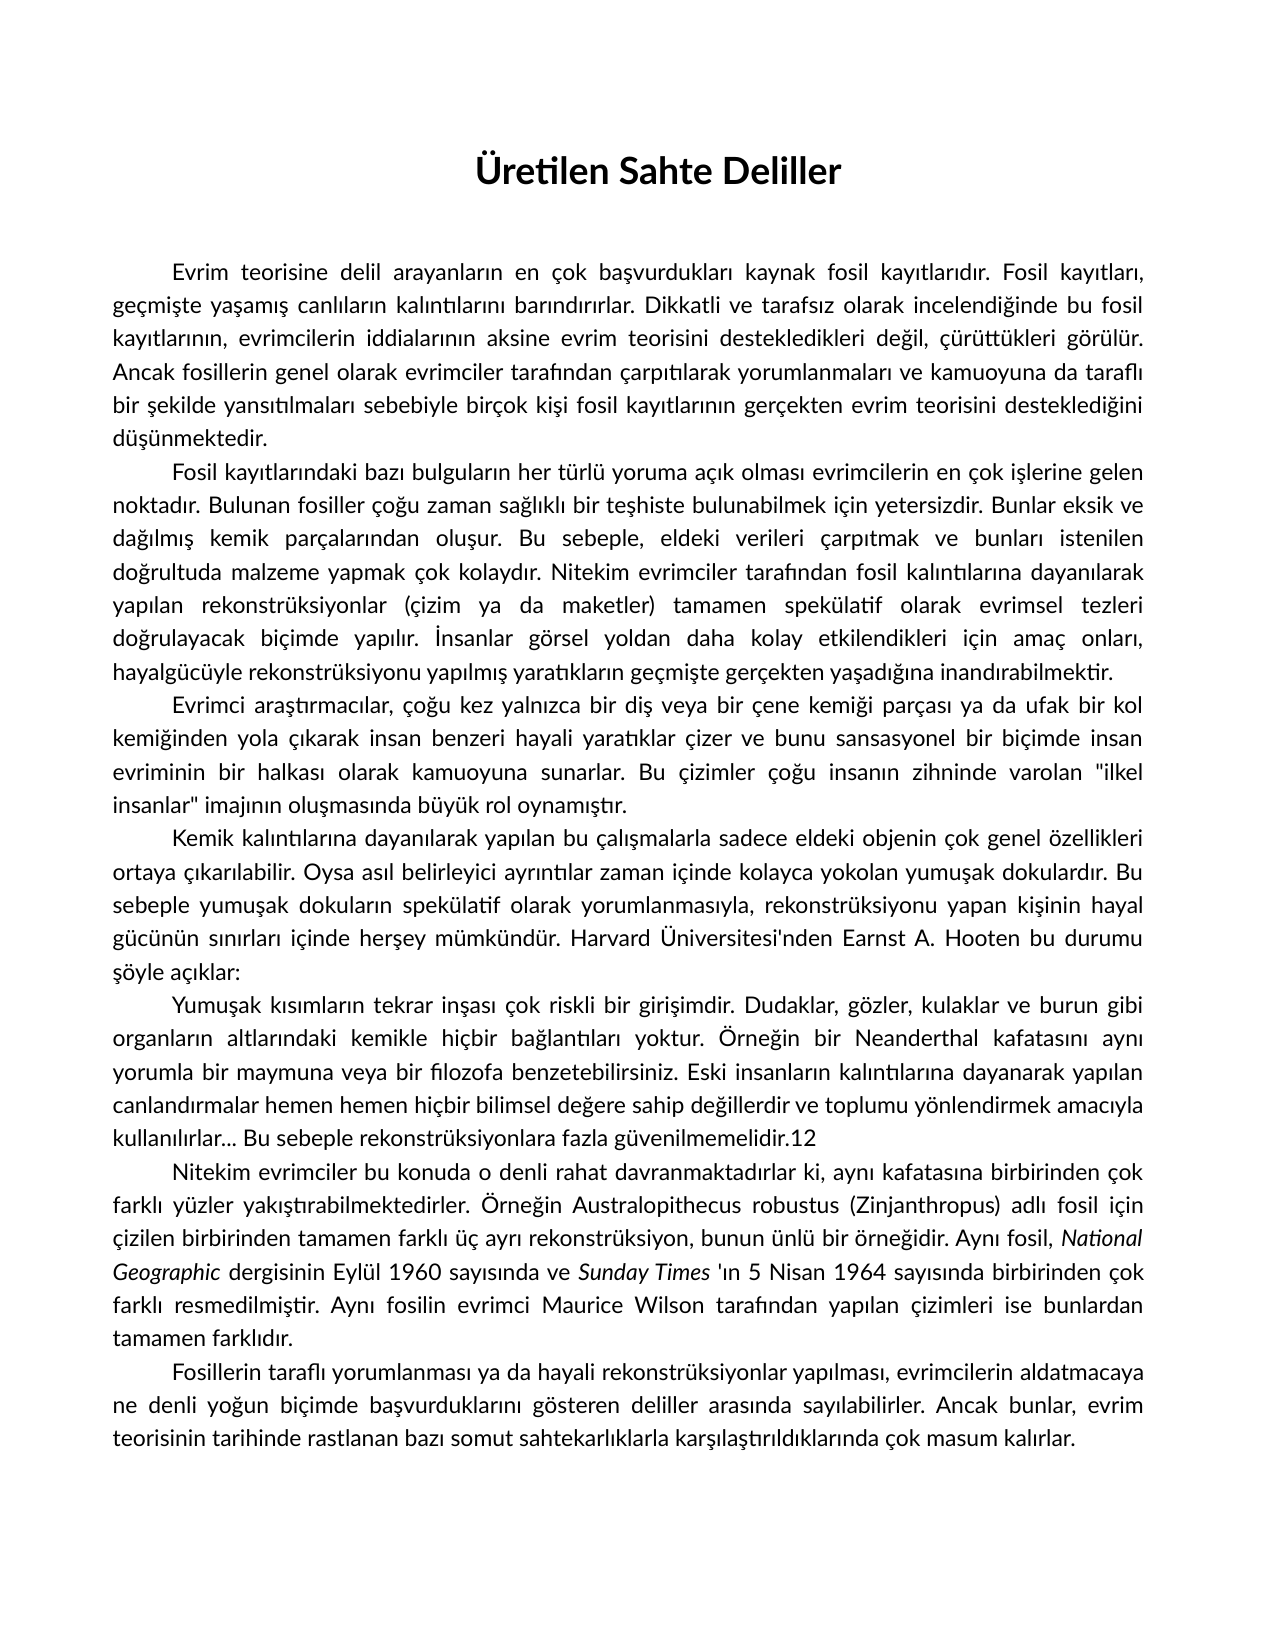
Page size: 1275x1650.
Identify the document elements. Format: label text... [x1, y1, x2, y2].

text Yumuşak kısımların tekrar inşası çok riskli bir girişimdir. Dudaklar, gözler, kulaklar ve burun gibi organların altlarındaki kemikle hiçbir bağlantıları yoktur. Örneğin bir Neanderthal kafatasını aynı yorumla bir maymuna veya bir filozofa benzetebilirsiniz. Eski insanların kalıntılarına dayanarak yapılan canlandırmalar hemen hemen hiçbir bilimsel değere sahip değillerdir ve toplumu yönlendirmek amacıyla kullanılırlar... Bu sebeple rekonstrüksiyonlara fazla güvenilmemelidir.12 [112, 987, 1145, 1153]
text Üretilen Sahte Deliller [112, 148, 1145, 193]
text Fosillerin taraflı yorumlanması ya da hayali rekonstrüksiyonlar yapılması, evrimcilerin aldatmacaya ne denli yoğun biçimde başvurduklarını gösteren deliller arasında sayılabilirler. Ancak bunlar, evrim teorisinin tarihinde rastlanan bazı somut sahtekarlıklarla karşılaştırıldıklarında çok masum kalırlar. [112, 1353, 1145, 1453]
text Evrim teorisine delil arayanların en çok başvurdukları kaynak fosil kayıtlarıdır. Fosil kayıtları, geçmişte yaşamış canlıların kalıntılarını barındırırlar. Dikkatli ve tarafsız olarak incelendiğinde bu fosil kayıtlarının, evrimcilerin iddialarının aksine evrim teorisini destekledikleri değil, çürüttükleri görülür. Ancak fosillerin genel olarak evrimciler tarafından çarpıtılarak yorumlanmaları ve kamuoyuna da taraflı bir şekilde yansıtılmaları sebebiyle birçok kişi fosil kayıtlarının gerçekten evrim teorisini desteklediğini düşünmektedir. [112, 253, 1145, 453]
text Kemik kalıntılarına dayanılarak yapılan bu çalışmalarla sadece eldeki objenin çok genel özellikleri ortaya çıkarılabilir. Oysa asıl belirleyici ayrıntılar zaman içinde kolayca yokolan yumuşak dokulardır. Bu sebeple yumuşak dokuların spekülatif olarak yorumlanmasıyla, rekonstrüksiyonu yapan kişinin hayal gücünün sınırları içinde herşey mümkündür. Harvard Üniversitesi'nden Earnst A. Hooten bu durumu şöyle açıklar: [112, 820, 1145, 987]
text Nitekim evrimciler bu konuda o denli rahat davranmaktadırlar ki, aynı kafatasına birbirinden çok farklı yüzler yakıştırabilmektedirler. Örneğin Australopithecus robustus (Zinjanthropus) adlı fosil için çizilen birbirinden tamamen farklı üç ayrı rekonstrüksiyon, bunun ünlü bir örneğidir. Aynı fosil, National Geographic dergisinin Eylül 1960 sayısında ve Sunday Times 'ın 5 Nisan 1964 sayısında birbirinden çok farklı resmedilmiştir. Aynı fosilin evrimci Maurice Wilson tarafından yapılan çizimleri ise bunlardan tamamen farklıdır. [112, 1153, 1145, 1353]
text Fosil kayıtlarındaki bazı bulguların her türlü yoruma açık olması evrimcilerin en çok işlerine gelen noktadır. Bulunan fosiller çoğu zaman sağlıklı bir teşhiste bulunabilmek için yetersizdir. Bunlar eksik ve dağılmış kemik parçalarından oluşur. Bu sebeple, eldeki verileri çarpıtmak ve bunları istenilen doğrultuda malzeme yapmak çok kolaydır. Nitekim evrimciler tarafından fosil kalıntılarına dayanılarak yapılan rekonstrüksiyonlar (çizim ya da maketler) tamamen spekülatif olarak evrimsel tezleri doğrulayacak biçimde yapılır. İnsanlar görsel yoldan daha kolay etkilendikleri için amaç onları, hayalgücüyle rekonstrüksiyonu yapılmış yaratıkların geçmişte gerçekten yaşadığına inandırabilmektir. [112, 453, 1145, 687]
text Evrimci araştırmacılar, çoğu kez yalnızca bir diş veya bir çene kemiği parçası ya da ufak bir kol kemiğinden yola çıkarak insan benzeri hayali yaratıklar çizer ve bunu sansasyonel bir biçimde insan evriminin bir halkası olarak kamuoyuna sunarlar. Bu çizimler çoğu insanın zihninde varolan "ilkel insanlar" imajının oluşmasında büyük rol oynamıştır. [112, 687, 1145, 820]
